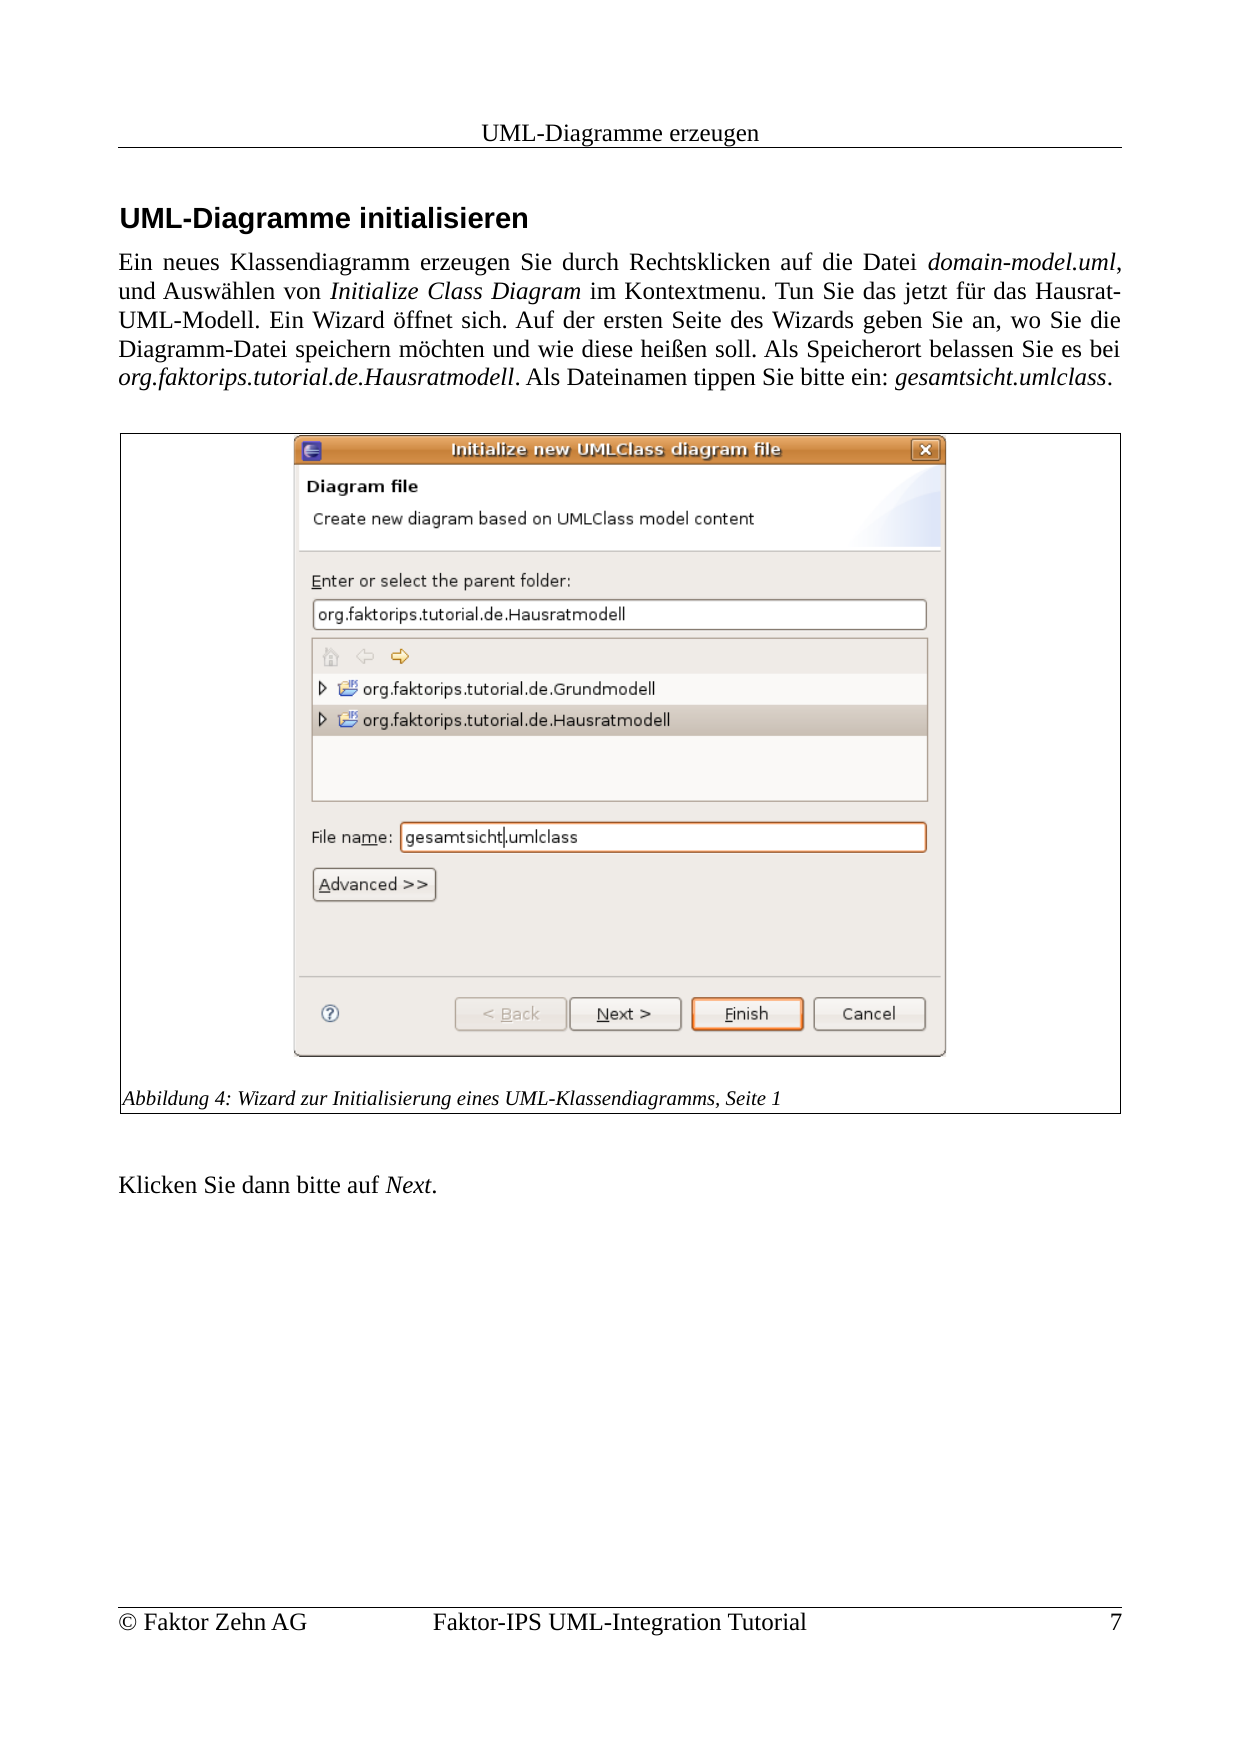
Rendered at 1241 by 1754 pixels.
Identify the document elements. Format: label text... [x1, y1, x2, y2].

picture [293, 435, 947, 1057]
text Abbildung 4: Wizard zur Initialisierung eines UML-Klassendiagramms, Seite 1 [122, 1086, 1117, 1110]
text Klicken Sie dann bitte auf Next. [118, 1170, 1122, 1199]
subtitle UML-Diagramme initialisieren [118, 201, 1122, 235]
text Ein neues Klassendiagramm erzeugen Sie durch Rechtsklicken auf die Datei domain-model.uml, und Auswählen von Initialize Class Diagram im Kontextmenu. Tun Sie das jetzt für das Hausrat-UML-Modell. Ein Wizard öffnet sich. Auf der ersten Seite des Wizards geben Sie an, wo Sie die Diagramm-Datei speichern möchten und wie diese heißen soll. Als Speicherort belassen Sie es bei org.faktorips.tutorial.de.Hausratmodell. Als Dateinamen tippen Sie bitte ein: gesamtsicht.umlclass. [118, 247, 1122, 391]
